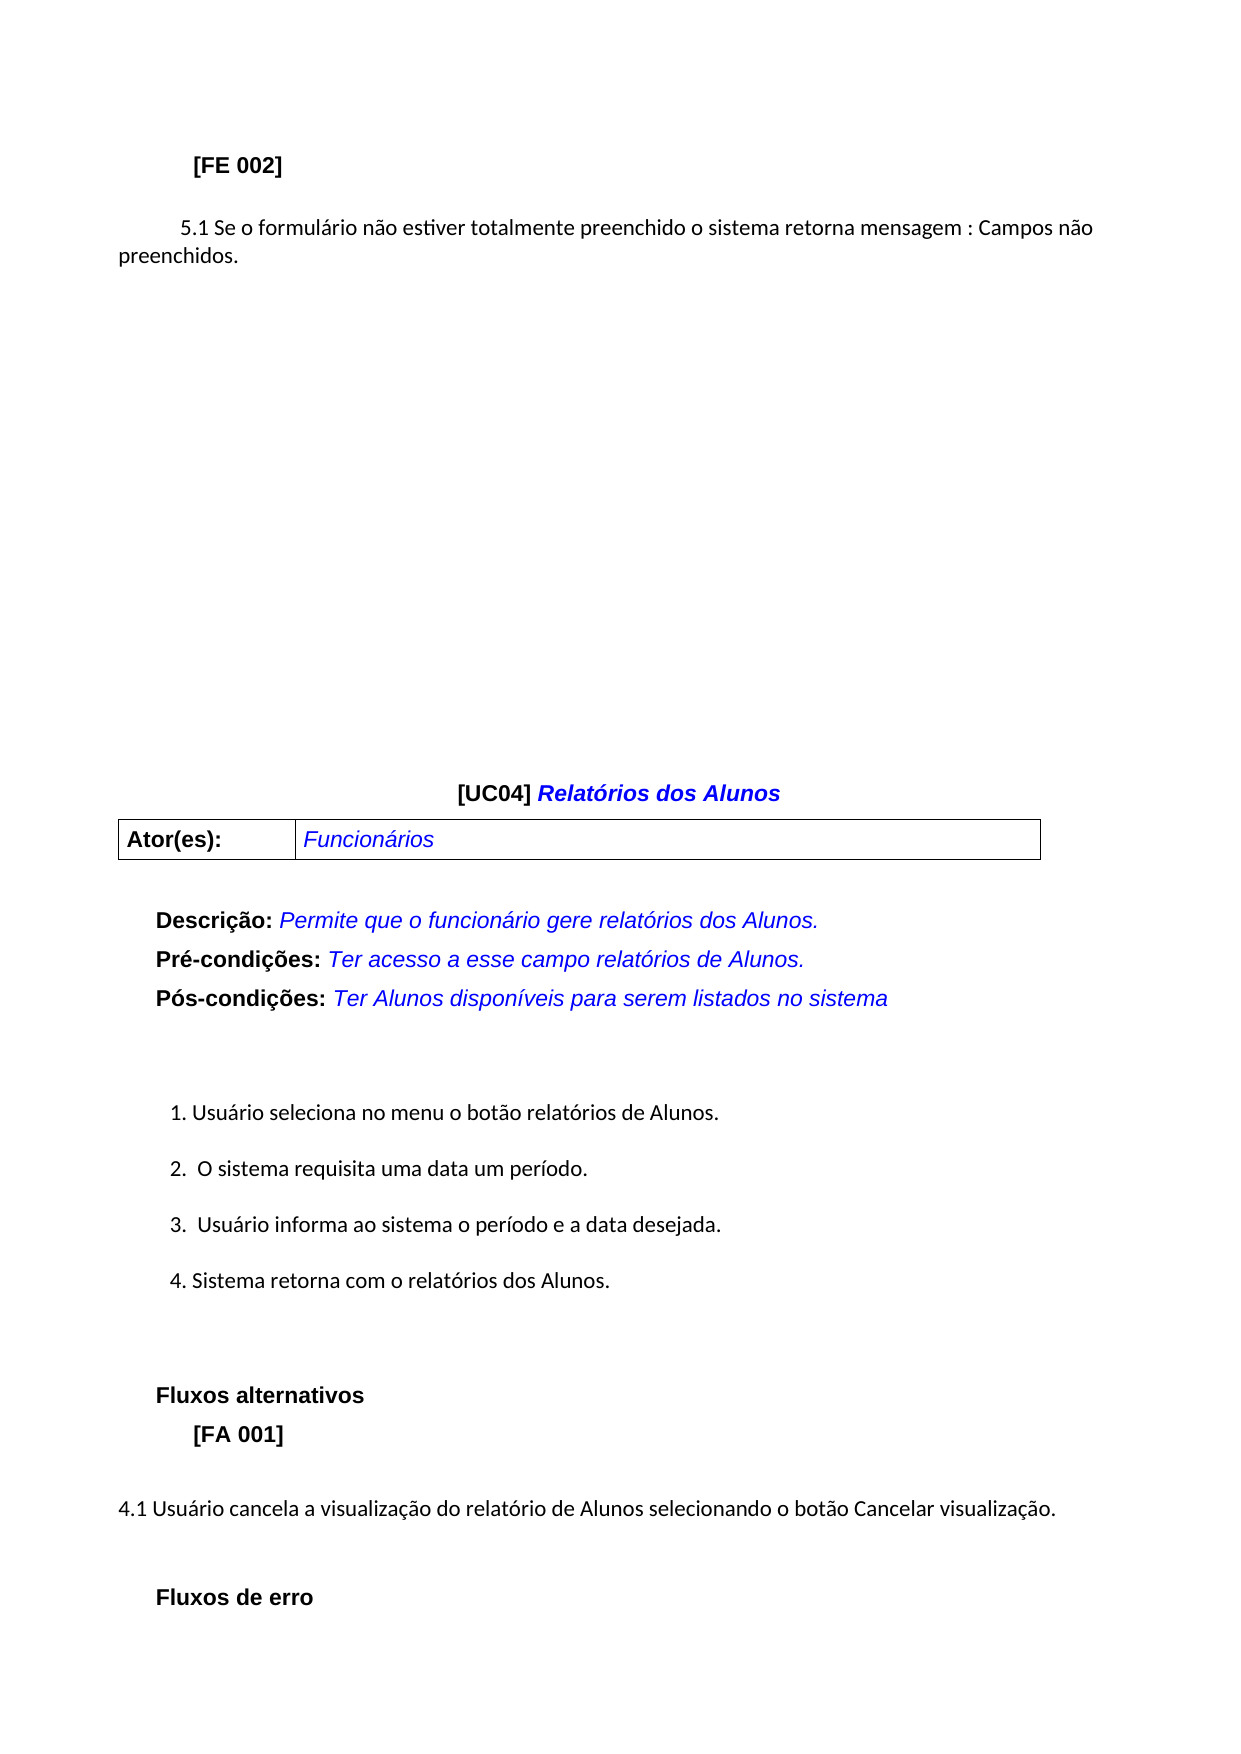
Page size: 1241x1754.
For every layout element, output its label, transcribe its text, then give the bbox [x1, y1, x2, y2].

text [FE 002] [193, 152, 1122, 179]
text [FA 001] [193, 1421, 1122, 1447]
table_header Ator(es): [119, 820, 295, 859]
text Descrição: Permite que o funcionário gere relatórios dos Alunos. [156, 907, 1122, 933]
text 4. Sistema retorna com o relatórios dos Alunos. [118, 1266, 1122, 1294]
text Pós-condições: Ter Alunos disponíveis para serem listados no sistema [156, 984, 1122, 1011]
text 3. Usuário informa ao sistema o período e a data desejada. [118, 1210, 1122, 1238]
text Fluxos alternativos [156, 1382, 1122, 1408]
text 1. Usuário seleciona no menu o botão relatórios de Alunos. [118, 1098, 1122, 1126]
text Pré-condições: Ter acesso a esse campo relatórios de Alunos. [156, 946, 1122, 972]
text 2. O sistema requisita uma data um período. [118, 1154, 1122, 1182]
table_header Funcionários [296, 820, 1040, 859]
text Fluxos de erro [156, 1584, 1122, 1610]
text 4.1 Usuário cancela a visualização do relatório de Alunos selecionando o botão Cancelar visualização. [118, 1494, 1122, 1522]
text [UC04] Relatórios dos Alunos [118, 780, 1122, 807]
text 5.1 Se o formulário não estiver totalmente preenchido o sistema retorna mensagem : Campos não preenchidos. [118, 213, 1122, 269]
